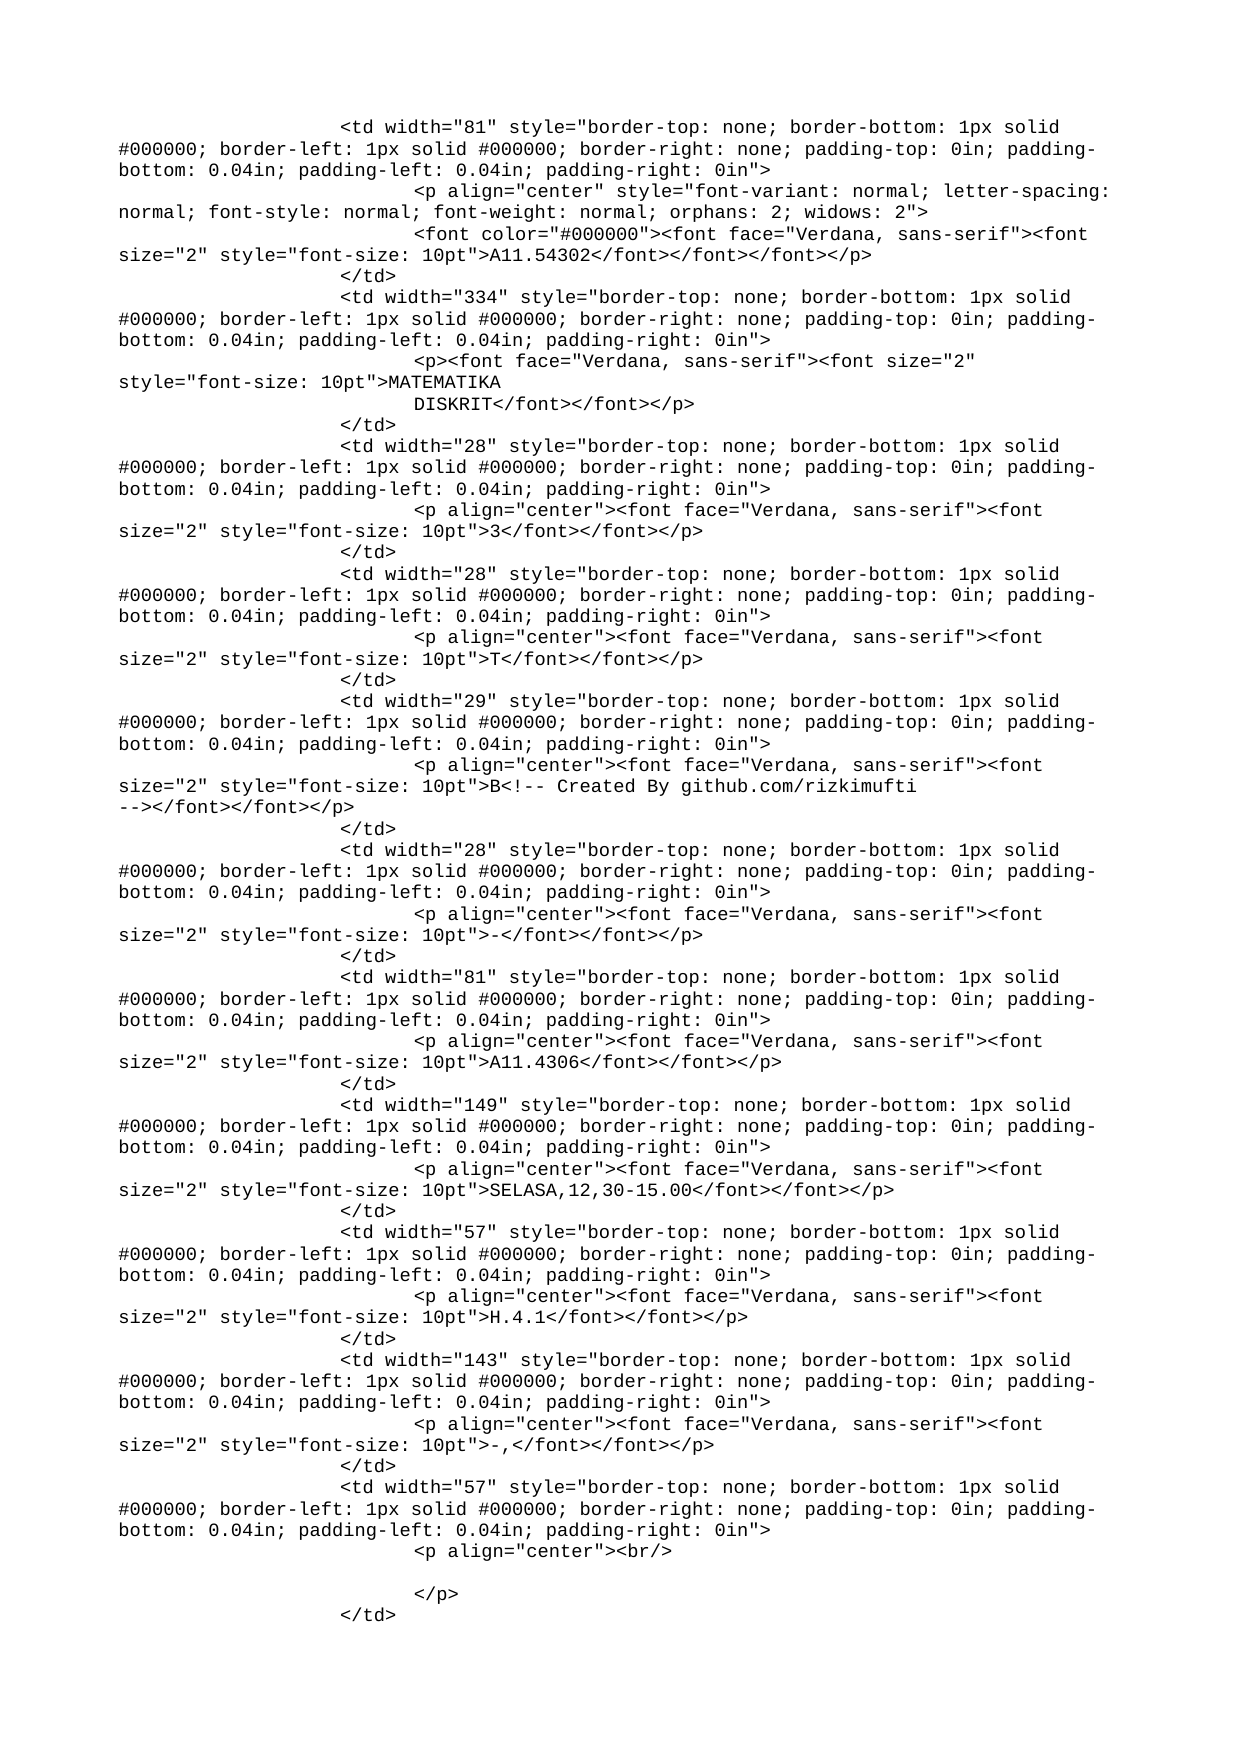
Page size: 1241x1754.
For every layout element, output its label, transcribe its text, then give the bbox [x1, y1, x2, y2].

text </td> [118, 1329, 1122, 1351]
text <p align="center"><font face="Verdana, sans-serif"><font size="2" style="font-size: 10pt">-,</font></font></p> [118, 1414, 1122, 1457]
text <td width="29" style="border-top: none; border-bottom: 1px solid #000000; border-left: 1px solid #000000; border-right: none; padding-top: 0in; padding-bottom: 0.04in; padding-left: 0.04in; padding-right: 0in"> [118, 692, 1122, 756]
text <p align="center"><font face="Verdana, sans-serif"><font size="2" style="font-size: 10pt">SELASA,12,30-15.00</font></font></p> [118, 1159, 1122, 1202]
text <td width="57" style="border-top: none; border-bottom: 1px solid #000000; border-left: 1px solid #000000; border-right: none; padding-top: 0in; padding-bottom: 0.04in; padding-left: 0.04in; padding-right: 0in"> [118, 1223, 1122, 1287]
text <p align="center"><font face="Verdana, sans-serif"><font size="2" style="font-size: 10pt">T</font></font></p> [118, 628, 1122, 671]
text <p align="center"><font face="Verdana, sans-serif"><font size="2" style="font-size: 10pt">3</font></font></p> [118, 501, 1122, 543]
text </td> [118, 947, 1122, 968]
text </td> [118, 416, 1122, 437]
text <p align="center" style="font-variant: normal; letter-spacing: normal; font-style: normal; font-weight: normal; orphans: 2; widows: 2"> [118, 182, 1122, 224]
text <p align="center"><font face="Verdana, sans-serif"><font size="2" style="font-size: 10pt">B<!-- Created By github.com/rizkimufti --></font></font></p> [118, 756, 1122, 819]
text <td width="81" style="border-top: none; border-bottom: 1px solid #000000; border-left: 1px solid #000000; border-right: none; padding-top: 0in; padding-bottom: 0.04in; padding-left: 0.04in; padding-right: 0in"> [118, 118, 1122, 182]
text <p align="center"><br/> [118, 1542, 1122, 1563]
text </td> [118, 543, 1122, 564]
text <td width="81" style="border-top: none; border-bottom: 1px solid #000000; border-left: 1px solid #000000; border-right: none; padding-top: 0in; padding-bottom: 0.04in; padding-left: 0.04in; padding-right: 0in"> [118, 968, 1122, 1032]
text <td width="28" style="border-top: none; border-bottom: 1px solid #000000; border-left: 1px solid #000000; border-right: none; padding-top: 0in; padding-bottom: 0.04in; padding-left: 0.04in; padding-right: 0in"> [118, 437, 1122, 501]
text <td width="57" style="border-top: none; border-bottom: 1px solid #000000; border-left: 1px solid #000000; border-right: none; padding-top: 0in; padding-bottom: 0.04in; padding-left: 0.04in; padding-right: 0in"> [118, 1478, 1122, 1542]
text </td> [118, 671, 1122, 692]
text </td> [118, 1074, 1122, 1096]
text </td> [118, 1606, 1122, 1627]
text </td> [118, 1202, 1122, 1223]
text </td> [118, 1457, 1122, 1478]
text <font color="#000000"><font face="Verdana, sans-serif"><font size="2" style="font-size: 10pt">A11.54302</font></font></font></p> [118, 224, 1122, 267]
text </p> [118, 1584, 1122, 1606]
text <p><font face="Verdana, sans-serif"><font size="2" style="font-size: 10pt">MATEMATIKA [118, 352, 1122, 394]
text <td width="143" style="border-top: none; border-bottom: 1px solid #000000; border-left: 1px solid #000000; border-right: none; padding-top: 0in; padding-bottom: 0.04in; padding-left: 0.04in; padding-right: 0in"> [118, 1351, 1122, 1414]
text <td width="334" style="border-top: none; border-bottom: 1px solid #000000; border-left: 1px solid #000000; border-right: none; padding-top: 0in; padding-bottom: 0.04in; padding-left: 0.04in; padding-right: 0in"> [118, 288, 1122, 352]
text <td width="28" style="border-top: none; border-bottom: 1px solid #000000; border-left: 1px solid #000000; border-right: none; padding-top: 0in; padding-bottom: 0.04in; padding-left: 0.04in; padding-right: 0in"> [118, 841, 1122, 904]
text <p align="center"><font face="Verdana, sans-serif"><font size="2" style="font-size: 10pt">A11.4306</font></font></p> [118, 1032, 1122, 1074]
text <p align="center"><font face="Verdana, sans-serif"><font size="2" style="font-size: 10pt">-</font></font></p> [118, 904, 1122, 947]
text </td> [118, 819, 1122, 841]
text </td> [118, 267, 1122, 288]
text <td width="28" style="border-top: none; border-bottom: 1px solid #000000; border-left: 1px solid #000000; border-right: none; padding-top: 0in; padding-bottom: 0.04in; padding-left: 0.04in; padding-right: 0in"> [118, 564, 1122, 628]
text <td width="149" style="border-top: none; border-bottom: 1px solid #000000; border-left: 1px solid #000000; border-right: none; padding-top: 0in; padding-bottom: 0.04in; padding-left: 0.04in; padding-right: 0in"> [118, 1096, 1122, 1159]
text DISKRIT</font></font></p> [118, 394, 1122, 416]
text <p align="center"><font face="Verdana, sans-serif"><font size="2" style="font-size: 10pt">H.4.1</font></font></p> [118, 1287, 1122, 1329]
